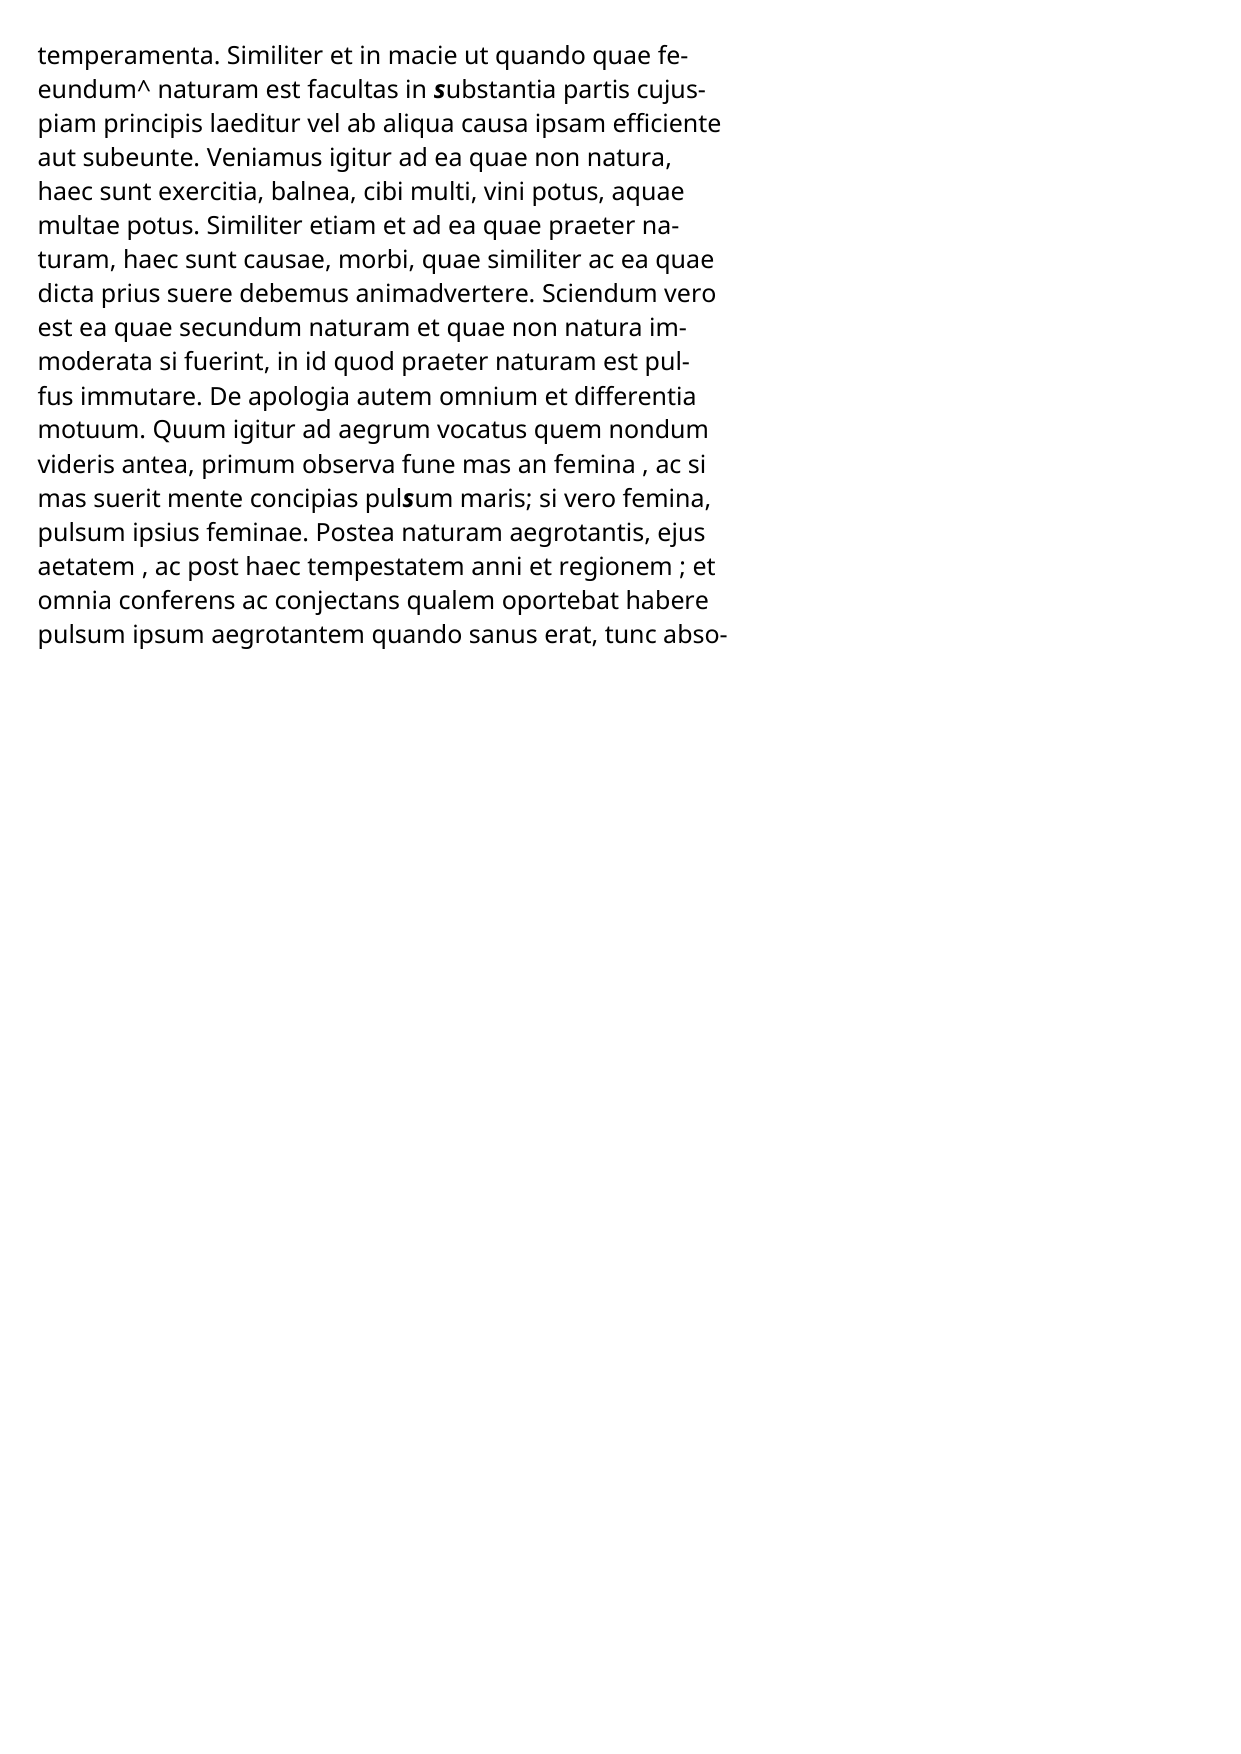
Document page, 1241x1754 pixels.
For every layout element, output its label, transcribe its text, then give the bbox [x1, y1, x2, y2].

text temperamenta. Similiter et in macie ut quando quae fe- eundum^ naturam est facultas in substantia partis cujus- piam principis laeditur vel ab aliqua causa ipsam efficiente aut subeunte. Veniamus igitur ad ea quae non natura, haec sunt exercitia, balnea, cibi multi, vini potus, aquae multae potus. Similiter etiam et ad ea quae praeter na- turam, haec sunt causae, morbi, quae similiter ac ea quae dicta prius suere debemus animadvertere. Sciendum vero est ea quae secundum naturam et quae non natura im- moderata si fuerint, in id quod praeter naturam est pul- fus immutare. De apologia autem omnium et differentia motuum. Quum igitur ad aegrum vocatus quem nondum videris antea, primum observa fune mas an femina , ac si mas suerit mente concipias pulsum maris; si vero femina, pulsum ipsius feminae. Postea naturam aegrotantis, ejus aetatem , ac post haec tempestatem anni et regionem ; et omnia conferens ac conjectans qualem oportebat habere pulsum ipsum aegrotantem quando sanus erat, tunc abso- [37, 37, 1203, 651]
